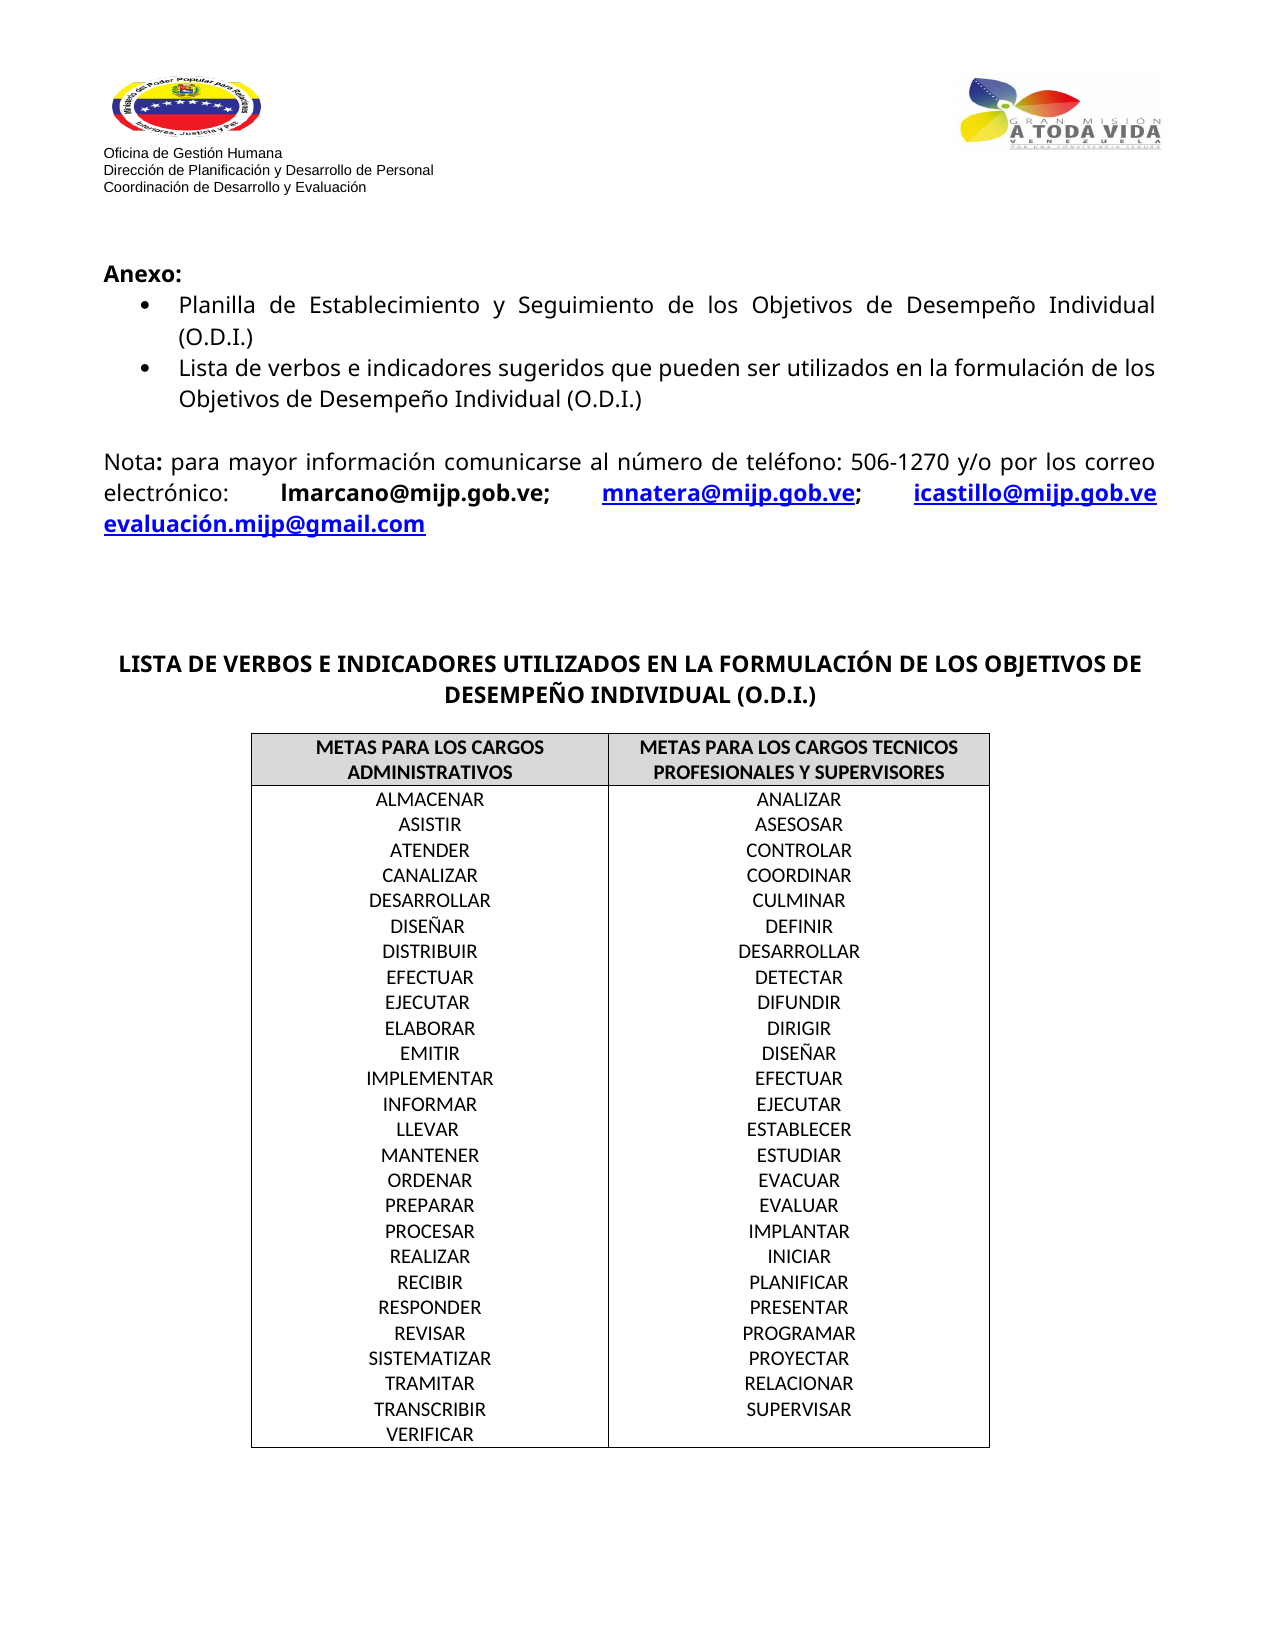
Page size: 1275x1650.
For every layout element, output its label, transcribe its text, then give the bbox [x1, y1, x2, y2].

table_header METAS PARA LOS CARGOS TECNICOS PROFESIONALES Y SUPERVISORES [609, 734, 989, 785]
picture [953, 73, 1166, 157]
text LISTA DE VERBOS E INDICADORES UTILIZADOS EN LA FORMULACIÓN DE LOS OBJETIVOS DE DESEMPEÑO INDIVIDUAL (O.D.I.) [103, 648, 1157, 710]
table_cell ALMACENAR ASISTIR ATENDER CANALIZAR DESARROLLAR DISEÑAR DISTRIBUIR EFECTUAR EJECUTAR ELABORAR EMITIR IMPLEMENTAR INFORMAR LLEVAR MANTENER ORDENAR PREPARAR PROCESAR REALIZAR RECIBIR RESPONDER REVISAR SISTEMATIZAR TRAMITAR TRANSCRIBIR VERIFICAR [252, 786, 608, 1447]
table_header METAS PARA LOS CARGOS ADMINISTRATIVOS [252, 734, 608, 785]
list Lista de verbos e indicadores sugeridos que pueden ser utilizados en la formulación de los Objetivos de Desempeño Individual (O.D.I.) [141, 352, 1157, 414]
table_cell ANALIZAR ASESOSAR CONTROLAR COORDINAR CULMINAR DEFINIR DESARROLLAR DETECTAR DIFUNDIR DIRIGIR DISEÑAR EFECTUAR EJECUTAR ESTABLECER ESTUDIAR EVACUAR EVALUAR IMPLANTAR INICIAR PLANIFICAR PRESENTAR PROGRAMAR PROYECTAR RELACIONAR SUPERVISAR [609, 786, 989, 1447]
picture [108, 73, 265, 140]
list Planilla de Establecimiento y Seguimiento de los Objetivos de Desempeño Individual (O.D.I.) [141, 289, 1157, 352]
text Anexo: [103, 258, 1157, 289]
text Nota: para mayor información comunicarse al número de teléfono: 506-1270 y/o por los correo electrónico: lmarcano@mijp.gob.ve; mnatera@mijp.gob.ve; icastillo@mijp.gob.ve evaluación.mijp@gmail.com [103, 446, 1157, 539]
